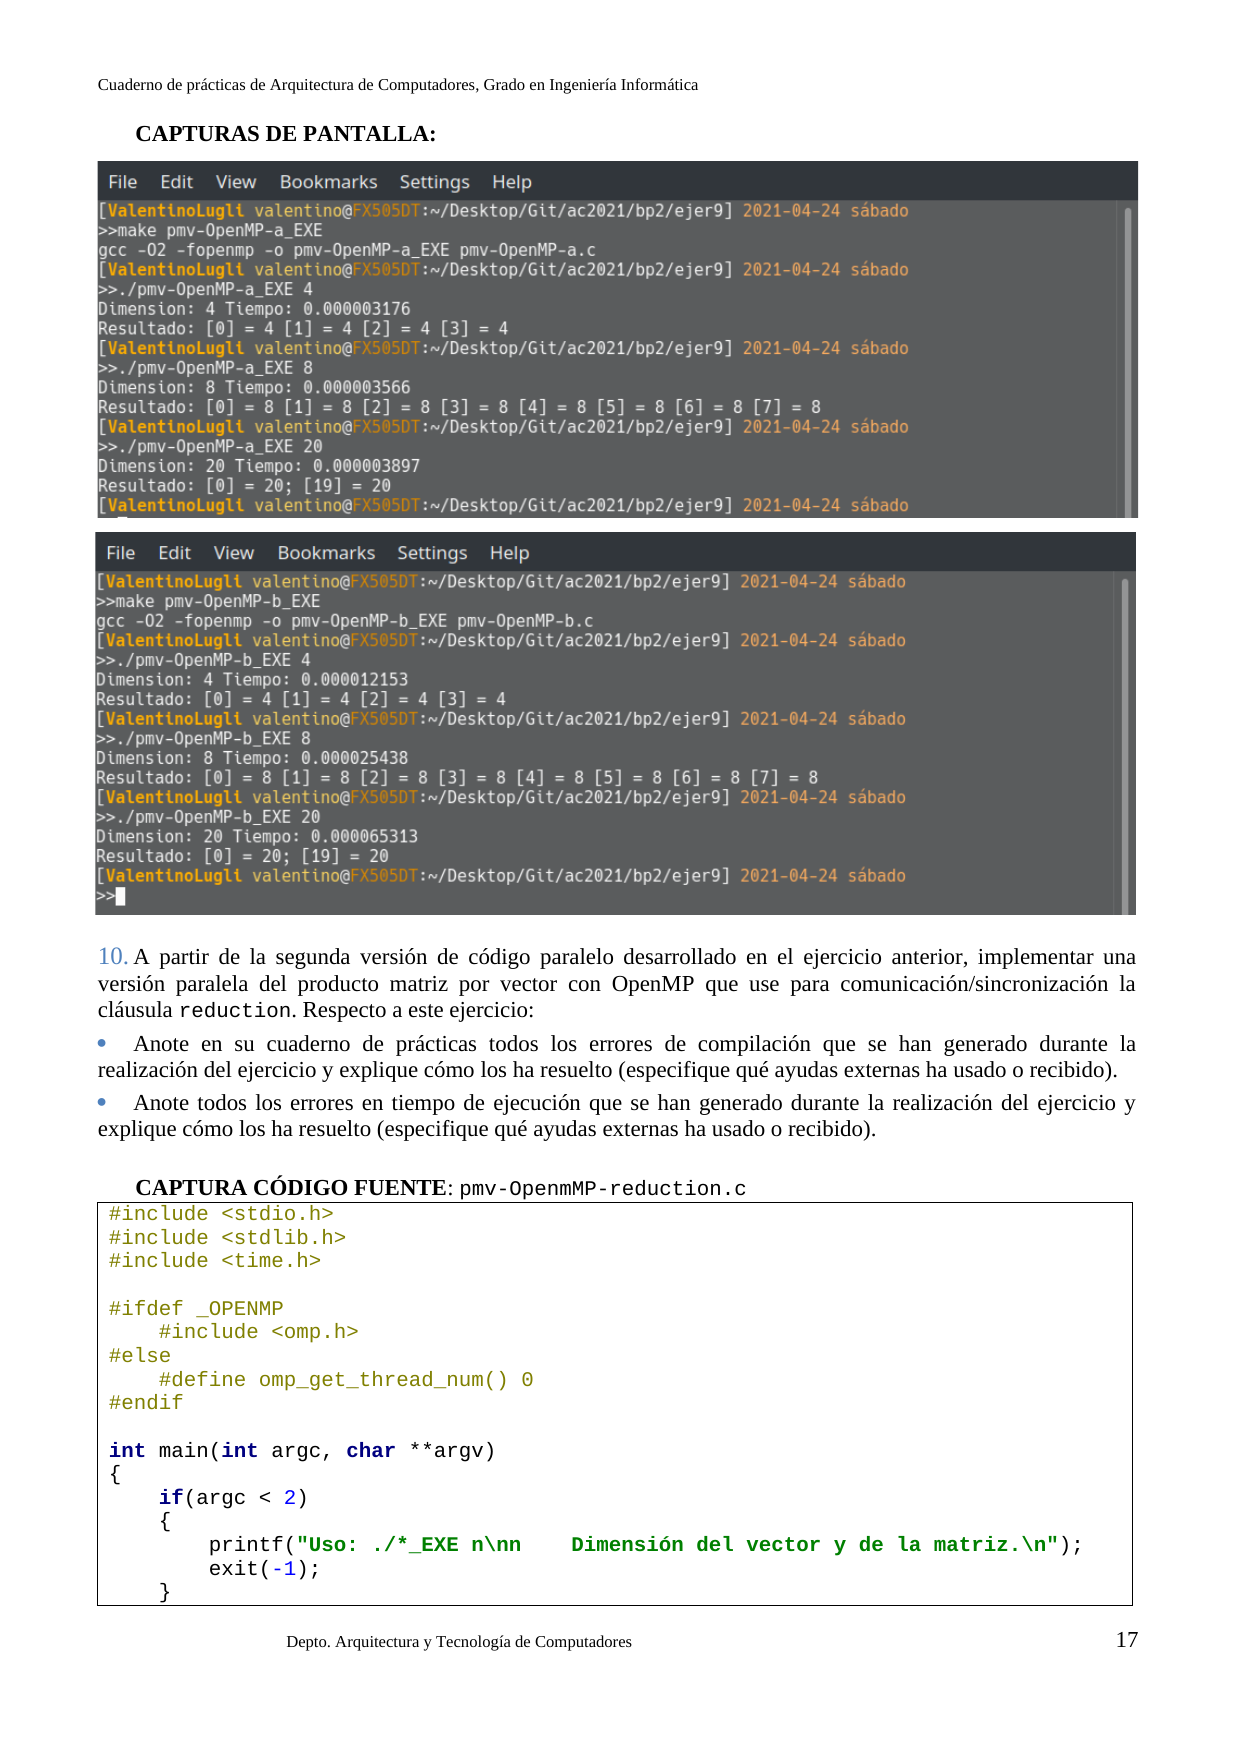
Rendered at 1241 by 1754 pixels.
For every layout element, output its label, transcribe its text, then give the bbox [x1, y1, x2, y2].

list Anote en su cuaderno de prácticas todos los errores de compilación que se han generado durante la realización del ejercicio y explique cómo los ha resuelto (especifique qué ayudas externas ha usado o recibido). [98, 1030, 1138, 1083]
text CAPTURAS DE PANTALLA: [135, 121, 1138, 147]
list Anote todos los errores en tiempo de ejecución que se han generado durante la realización del ejercicio y explique cómo los ha resuelto (especifique qué ayudas externas ha usado o recibido). [98, 1089, 1138, 1142]
list A partir de la segunda versión de código paralelo desarrollado en el ejercicio anterior, implementar una versión paralela del producto matriz por vector con OpenMP que use para comunicación/sincronización la cláusula reduction. Respecto a este ejercicio: [98, 941, 1138, 1024]
picture [95, 532, 1136, 915]
text CAPTURA CÓDIGO FUENTE: pmv-OpenmMP-reduction.c [135, 1174, 1138, 1202]
picture [97, 161, 1139, 518]
